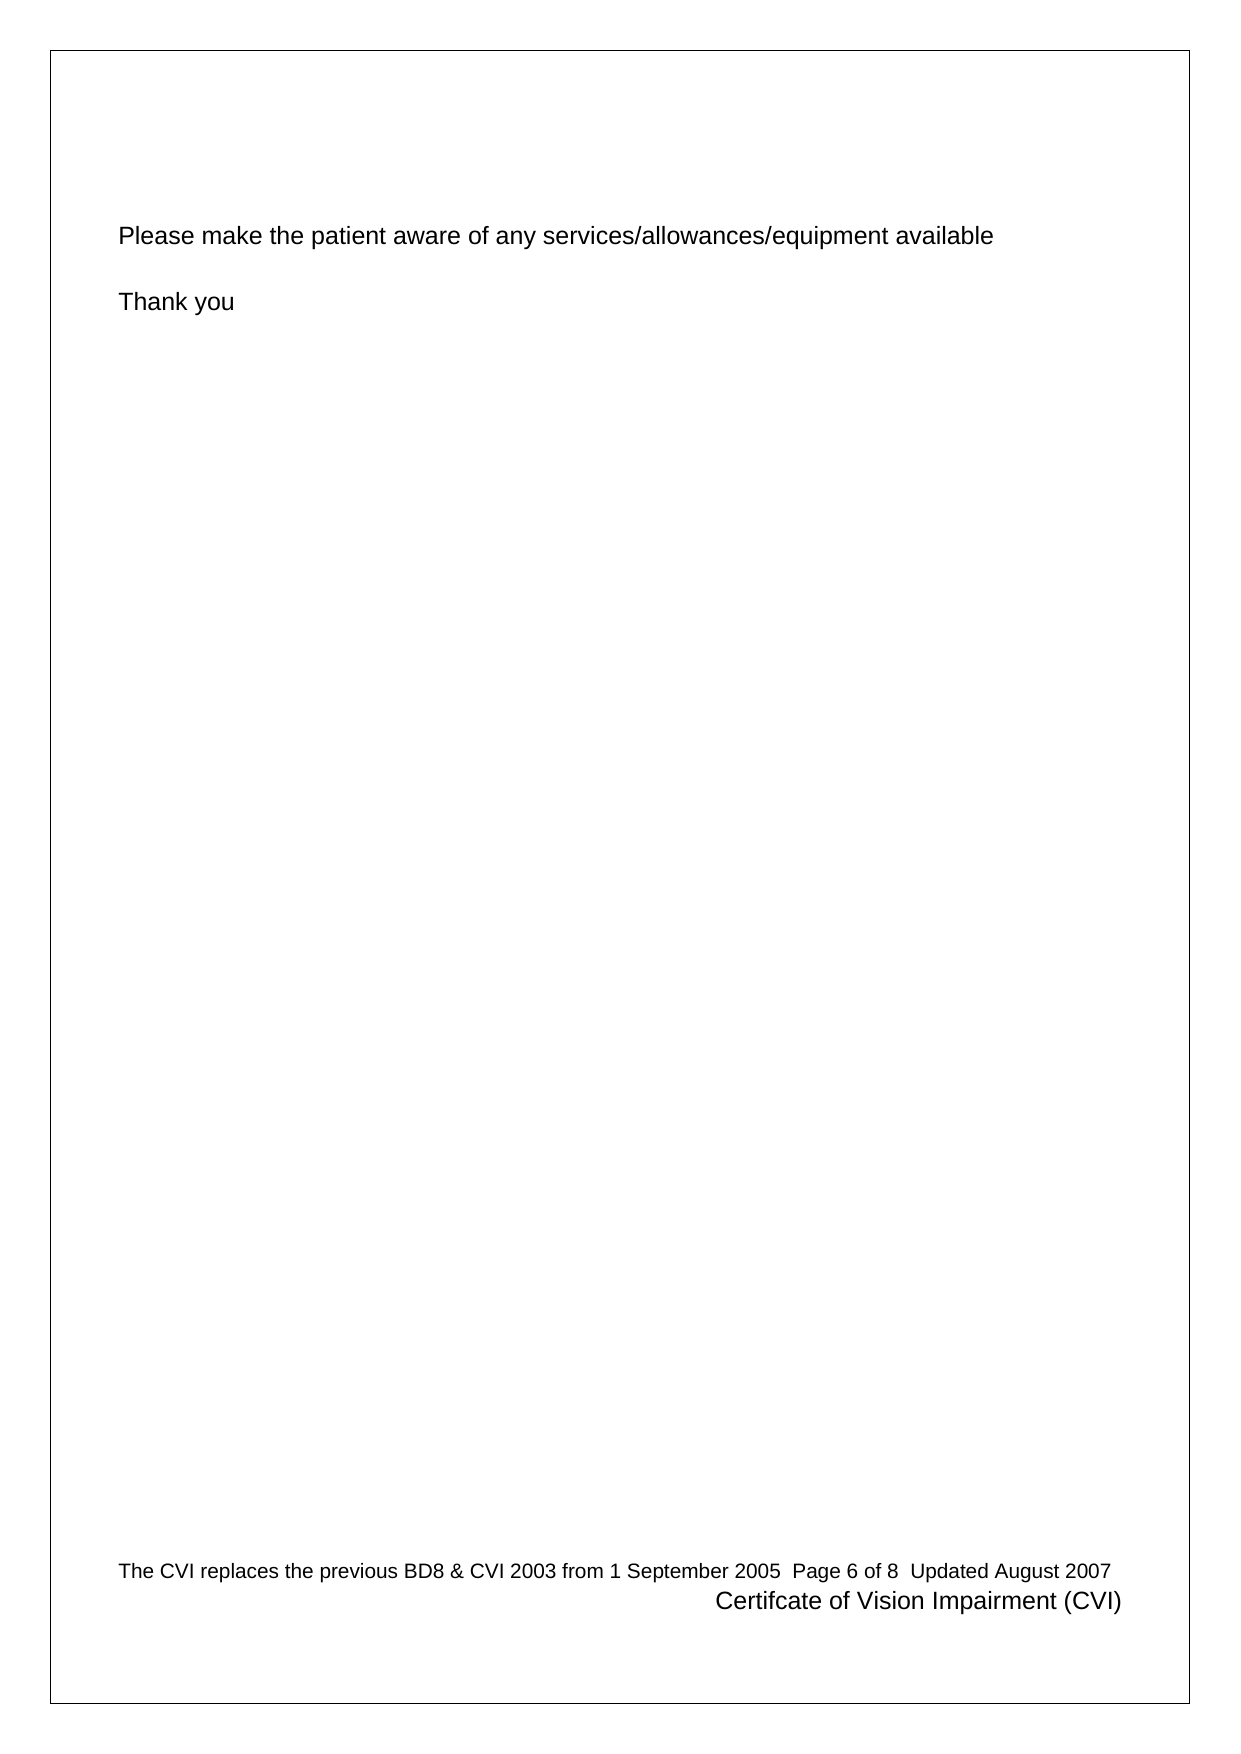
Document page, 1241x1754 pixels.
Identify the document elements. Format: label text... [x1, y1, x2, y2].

text Thank you [118, 287, 1122, 316]
text Certifcate of Vision Impairment (CVI) [118, 1586, 1122, 1615]
text The CVI replaces the previous BD8 & CVI 2003 from 1 September 2005 Page 6 of 8 Updated August 2007 [118, 1559, 1122, 1583]
text Please make the patient aware of any services/allowances/equipment available [118, 221, 1122, 250]
